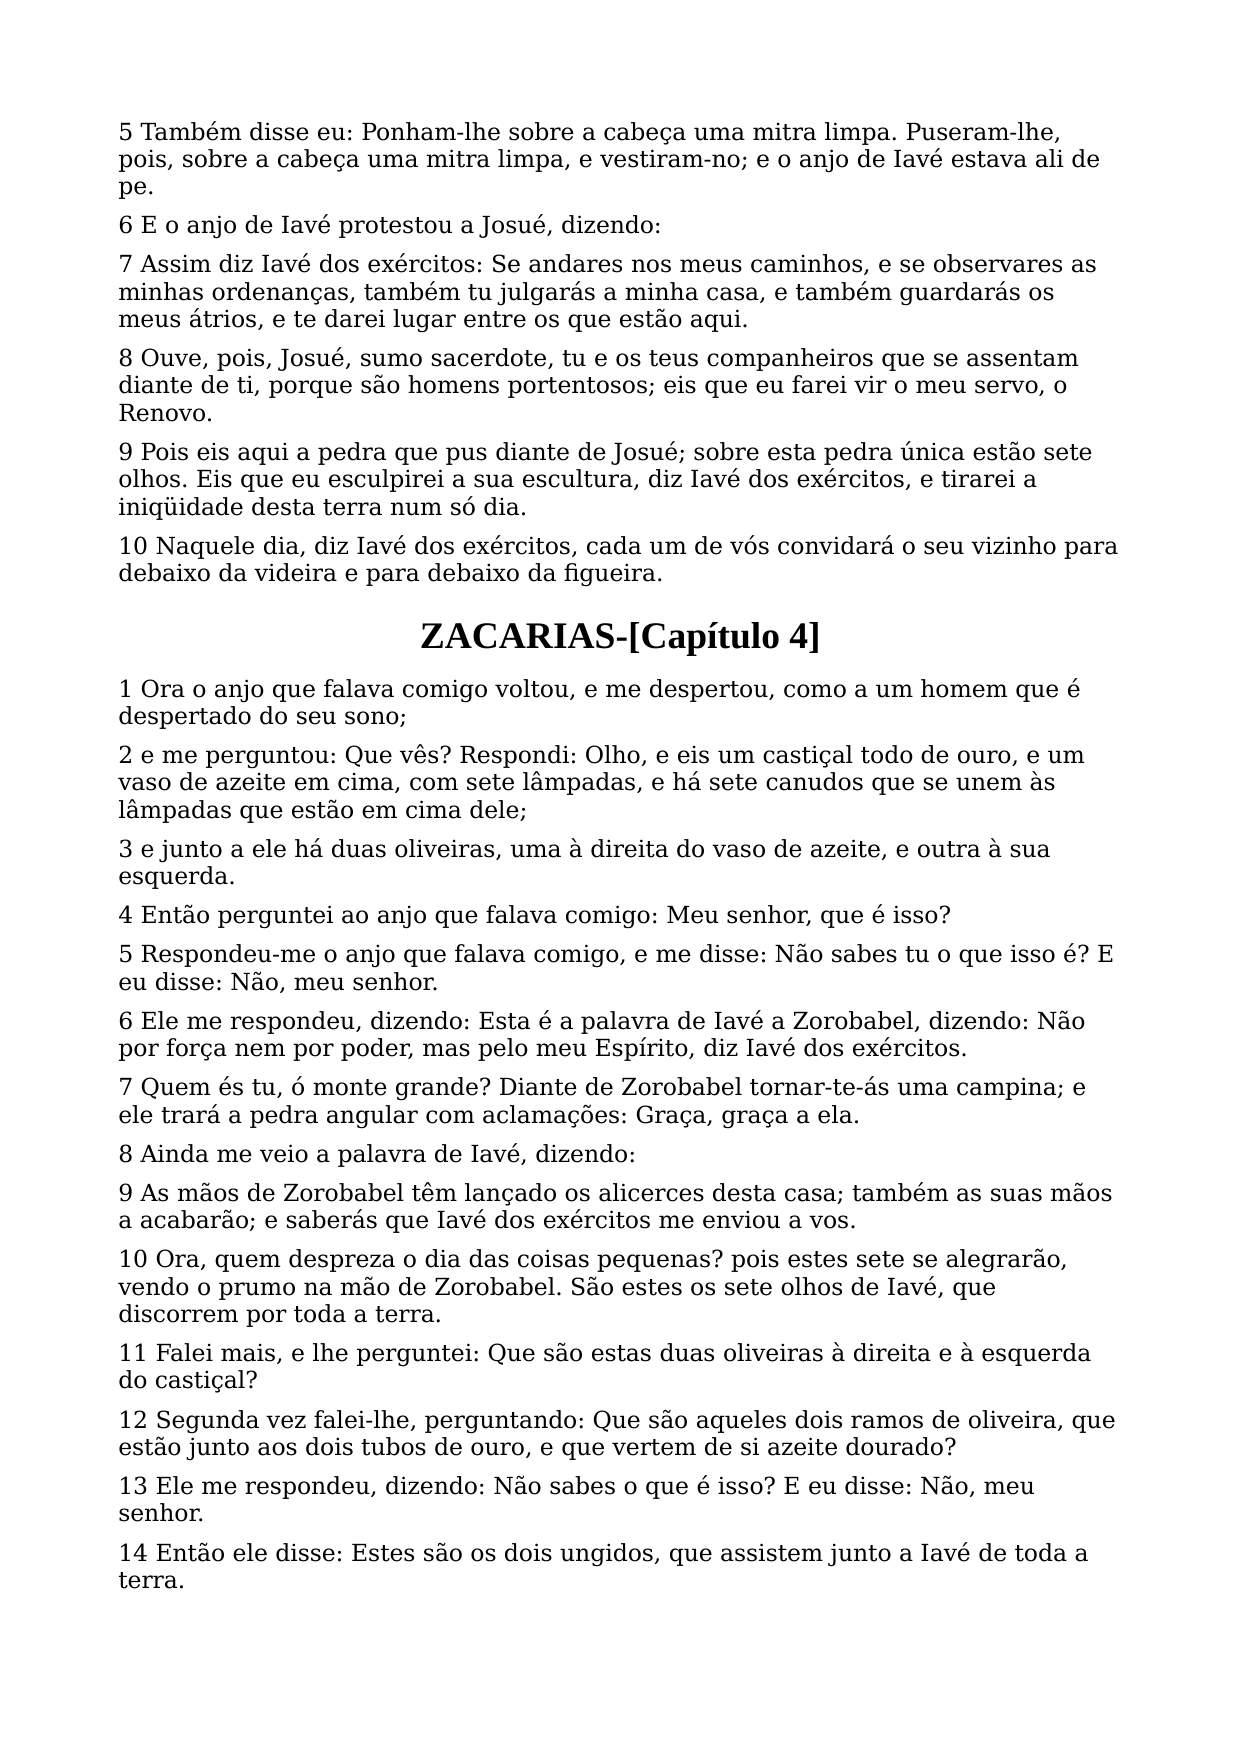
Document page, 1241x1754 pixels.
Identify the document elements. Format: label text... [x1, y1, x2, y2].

text 8 Ouve, pois, Josué, sumo sacerdote, tu e os teus companheiros que se assentam diante de ti, porque são homens portentosos; eis que eu farei vir o meu servo, o Renovo. [118, 345, 1122, 427]
text 14 Então ele disse: Estes são os dois ungidos, que assistem junto a Iavé de toda a terra. [118, 1539, 1122, 1594]
text 5 Respondeu-me o anjo que falava comigo, e me disse: Não sabes tu o que isso é? E eu disse: Não, meu senhor. [118, 941, 1122, 996]
text 9 As mãos de Zorobabel têm lançado os alicerces desta casa; também as suas mãos a acabarão; e saberás que Iavé dos exércitos me enviou a vos. [118, 1179, 1122, 1234]
text 3 e junto a ele há duas oliveiras, uma à direita do vaso de azeite, e outra à sua esquerda. [118, 835, 1122, 890]
text 5 Também disse eu: Ponham-lhe sobre a cabeça uma mitra limpa. Puseram-lhe, pois, sobre a cabeça uma mitra limpa, e vestiram-no; e o anjo de Iavé estava ali de pe. [118, 118, 1122, 200]
text 1 Ora o anjo que falava comigo voltou, e me despertou, como a um homem que é despertado do seu sono; [118, 675, 1122, 730]
text 11 Falei mais, e lhe perguntei: Que são estas duas oliveiras à direita e à esquerda do castiçal? [118, 1340, 1122, 1394]
text 10 Ora, quem despreza o dia das coisas pequenas? pois estes sete se alegrarão, vendo o prumo na mão de Zorobabel. São estes os sete olhos de Iavé, que discorrem por toda a terra. [118, 1246, 1122, 1328]
text 13 Ele me respondeu, dizendo: Não sabes o que é isso? E eu disse: Não, meu senhor. [118, 1473, 1122, 1527]
text 9 Pois eis aqui a pedra que pus diante de Josué; sobre esta pedra única estão sete olhos. Eis que eu esculpirei a sua escultura, diz Iavé dos exércitos, e tirarei a iniqüidade desta terra num só dia. [118, 438, 1122, 520]
subtitle ZACARIAS-[Capítulo 4] [118, 614, 1122, 657]
text 8 Ainda me veio a palavra de Iavé, dizendo: [118, 1140, 1122, 1168]
text 4 Então perguntei ao anjo que falava comigo: Meu senhor, que é isso? [118, 902, 1122, 929]
text 7 Quem és tu, ó monte grande? Diante de Zorobabel tornar-te-ás uma campina; e ele trará a pedra angular com aclamações: Graça, graça a ela. [118, 1074, 1122, 1128]
text 6 E o anjo de Iavé protestou a Josué, dizendo: [118, 212, 1122, 239]
text 6 Ele me respondeu, dizendo: Esta é a palavra de Iavé a Zorobabel, dizendo: Não por força nem por poder, mas pelo meu Espírito, diz Iavé dos exércitos. [118, 1007, 1122, 1062]
text 10 Naquele dia, diz Iavé dos exércitos, cada um de vós convidará o seu vizinho para debaixo da videira e para debaixo da figueira. [118, 532, 1122, 587]
text 2 e me perguntou: Que vês? Respondi: Olho, e eis um castiçal todo de ouro, e um vaso de azeite em cima, com sete lâmpadas, e há sete canudos que se unem às lâmpadas que estão em cima dele; [118, 742, 1122, 823]
text 7 Assim diz Iavé dos exércitos: Se andares nos meus caminhos, e se observares as minhas ordenanças, também tu julgarás a minha casa, e também guardarás os meus átrios, e te darei lugar entre os que estão aqui. [118, 251, 1122, 333]
text 12 Segunda vez falei-lhe, perguntando: Que são aqueles dois ramos de oliveira, que estão junto aos dois tubos de ouro, e que vertem de si azeite dourado? [118, 1406, 1122, 1461]
